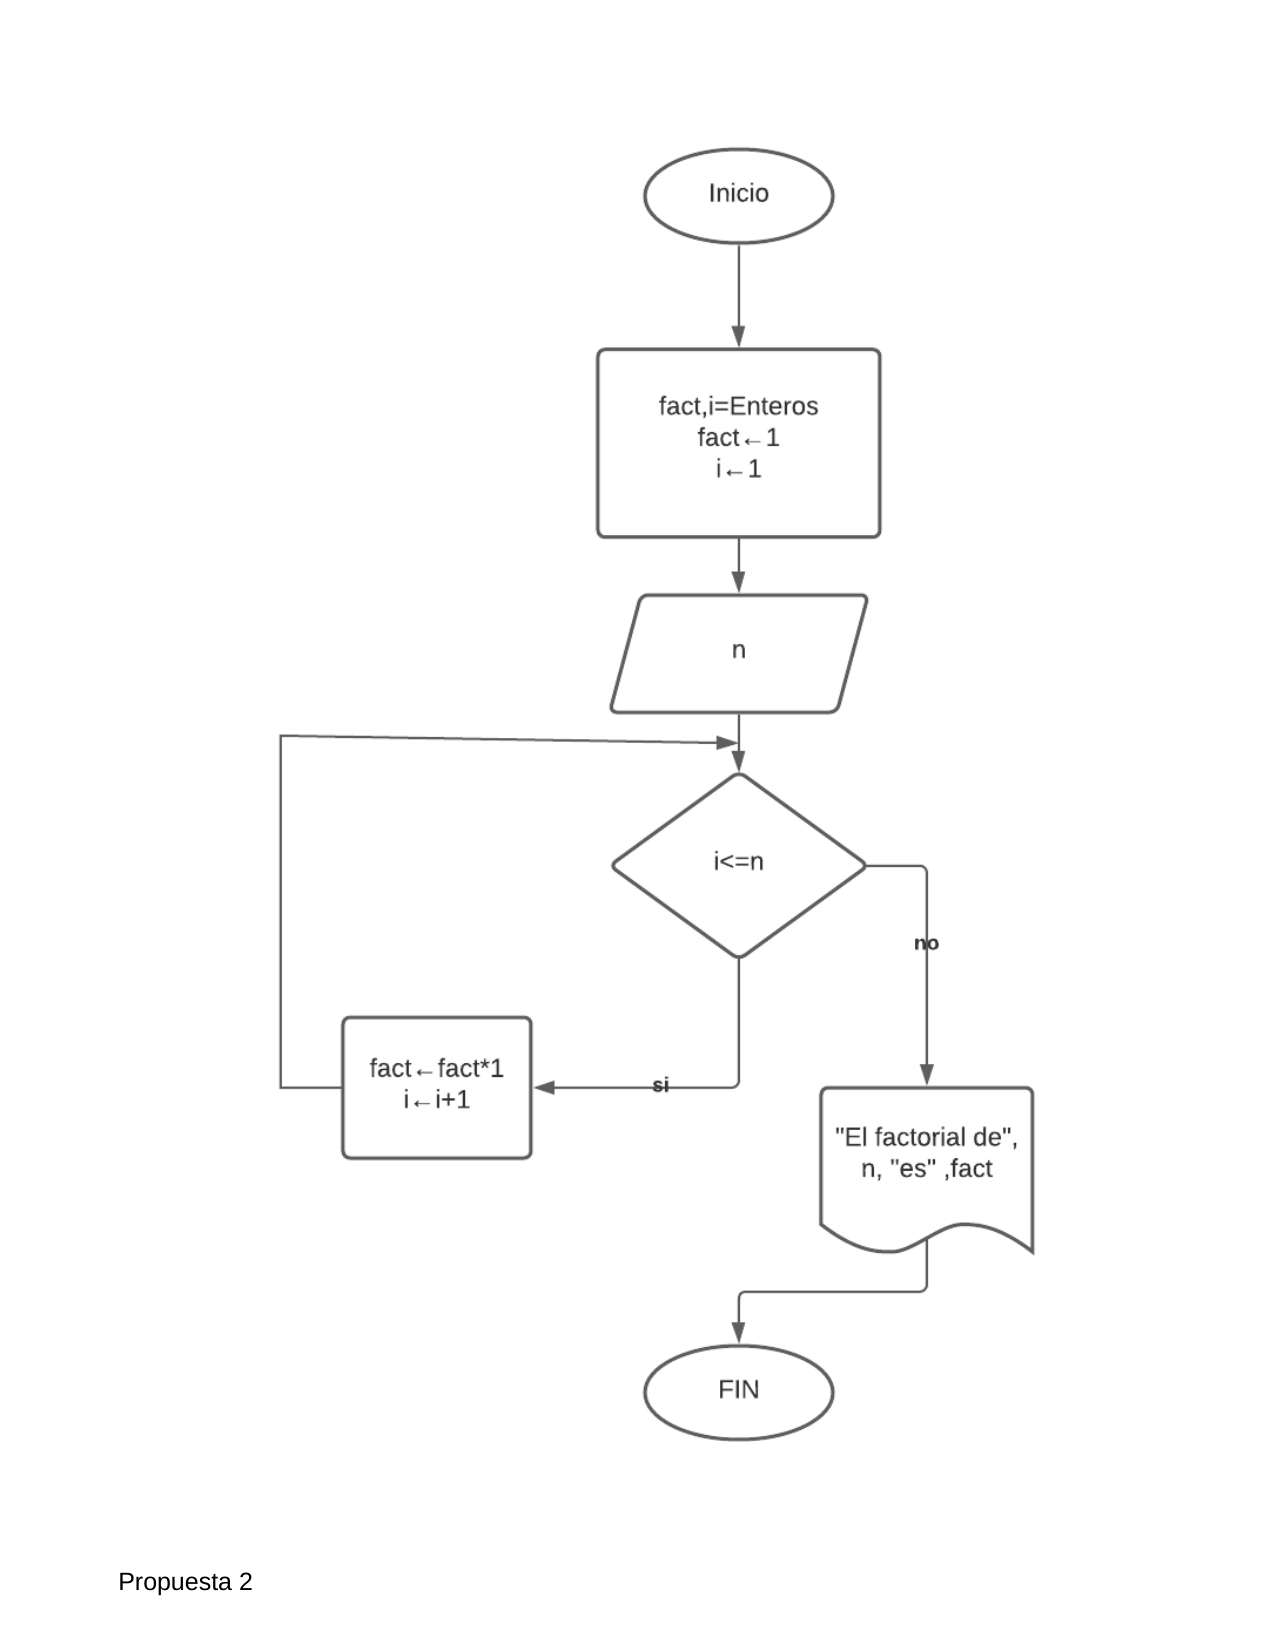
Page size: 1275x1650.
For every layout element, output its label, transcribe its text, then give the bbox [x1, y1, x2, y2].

text Propuesta 2 [118, 1567, 1205, 1596]
